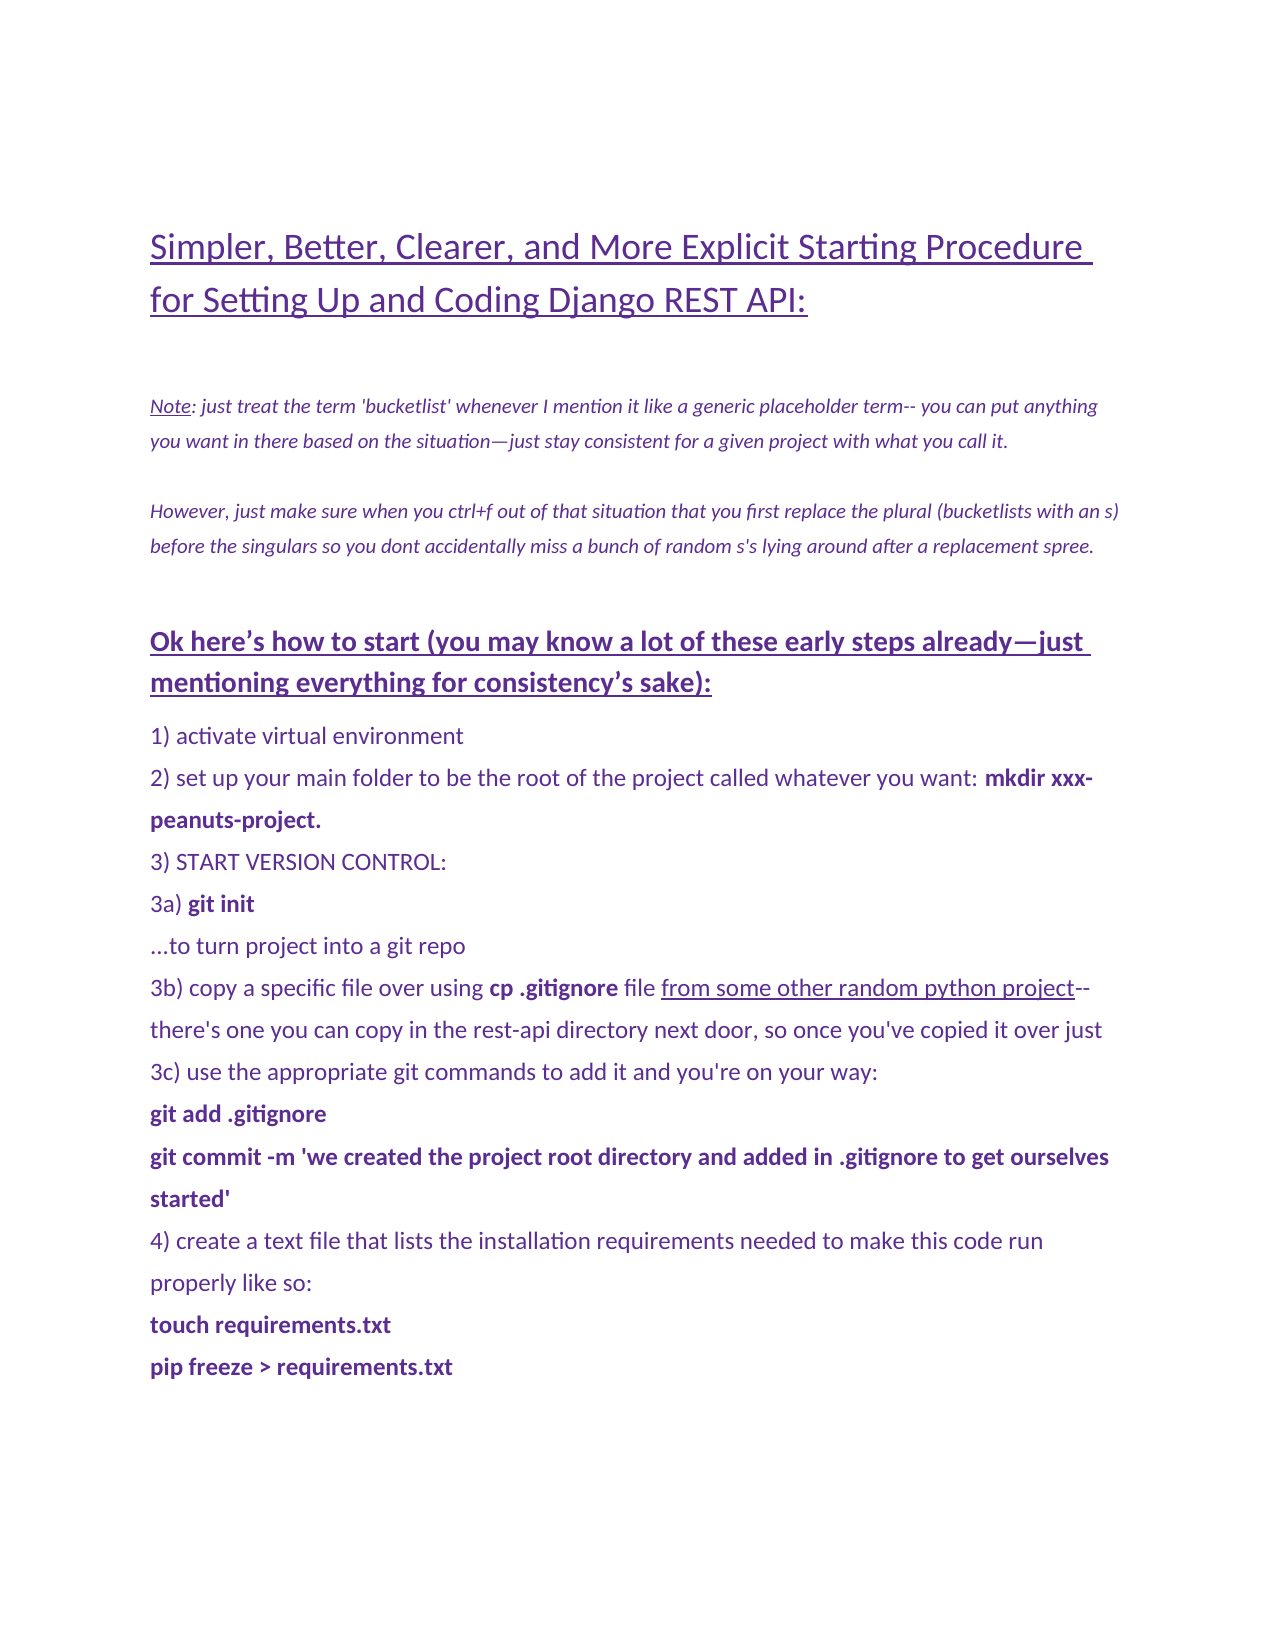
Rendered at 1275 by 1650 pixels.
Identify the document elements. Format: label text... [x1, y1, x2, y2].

text git commit -m 'we created the project root directory and added in .gitignore to get ourselves started' [150, 1141, 1125, 1213]
text Ok here’s how to start (you may know a lot of these early steps already—just mentioning everything for consistency’s sake): [150, 623, 1125, 700]
text ...to turn project into a git repo [150, 930, 1125, 961]
text 3) START VERSION CONTROL: [150, 846, 1125, 877]
text Simpler, Better, Clearer, and More Explicit Starting Procedure for Setting Up and Coding Django REST API: [150, 223, 1125, 322]
text touch requirements.txt [150, 1309, 1125, 1339]
text However, just make sure when you ctrl+f out of that situation that you first replace the plural (bucketlists with an s) before the singulars so you dont accidentally miss a bunch of random s's lying around after a replacement spree. [150, 498, 1125, 558]
text 3c) use the appropriate git commands to add it and you're on your way: [150, 1056, 1125, 1087]
text git add .gitignore [150, 1098, 1125, 1129]
text 3a) git init [150, 888, 1125, 919]
text Note: just treat the term 'bucketlist' whenever I mention it like a generic placeholder term-- you can put anything you want in there based on the situation—just stay consistent for a given project with what you call it. [150, 393, 1125, 453]
text 4) create a text file that lists the installation requirements needed to make this code run properly like so: [150, 1225, 1125, 1297]
text 1) activate virtual environment [150, 720, 1125, 750]
text 3b) copy a specific file over using cp .gitignore file from some other random python project-- there's one you can copy in the rest-api directory next door, so once you've copied it over just [150, 972, 1125, 1045]
text 2) set up your main folder to be the root of the project called whatever you want: mkdir xxx-peanuts-project. [150, 762, 1125, 834]
text pip freeze > requirements.txt [150, 1351, 1125, 1382]
